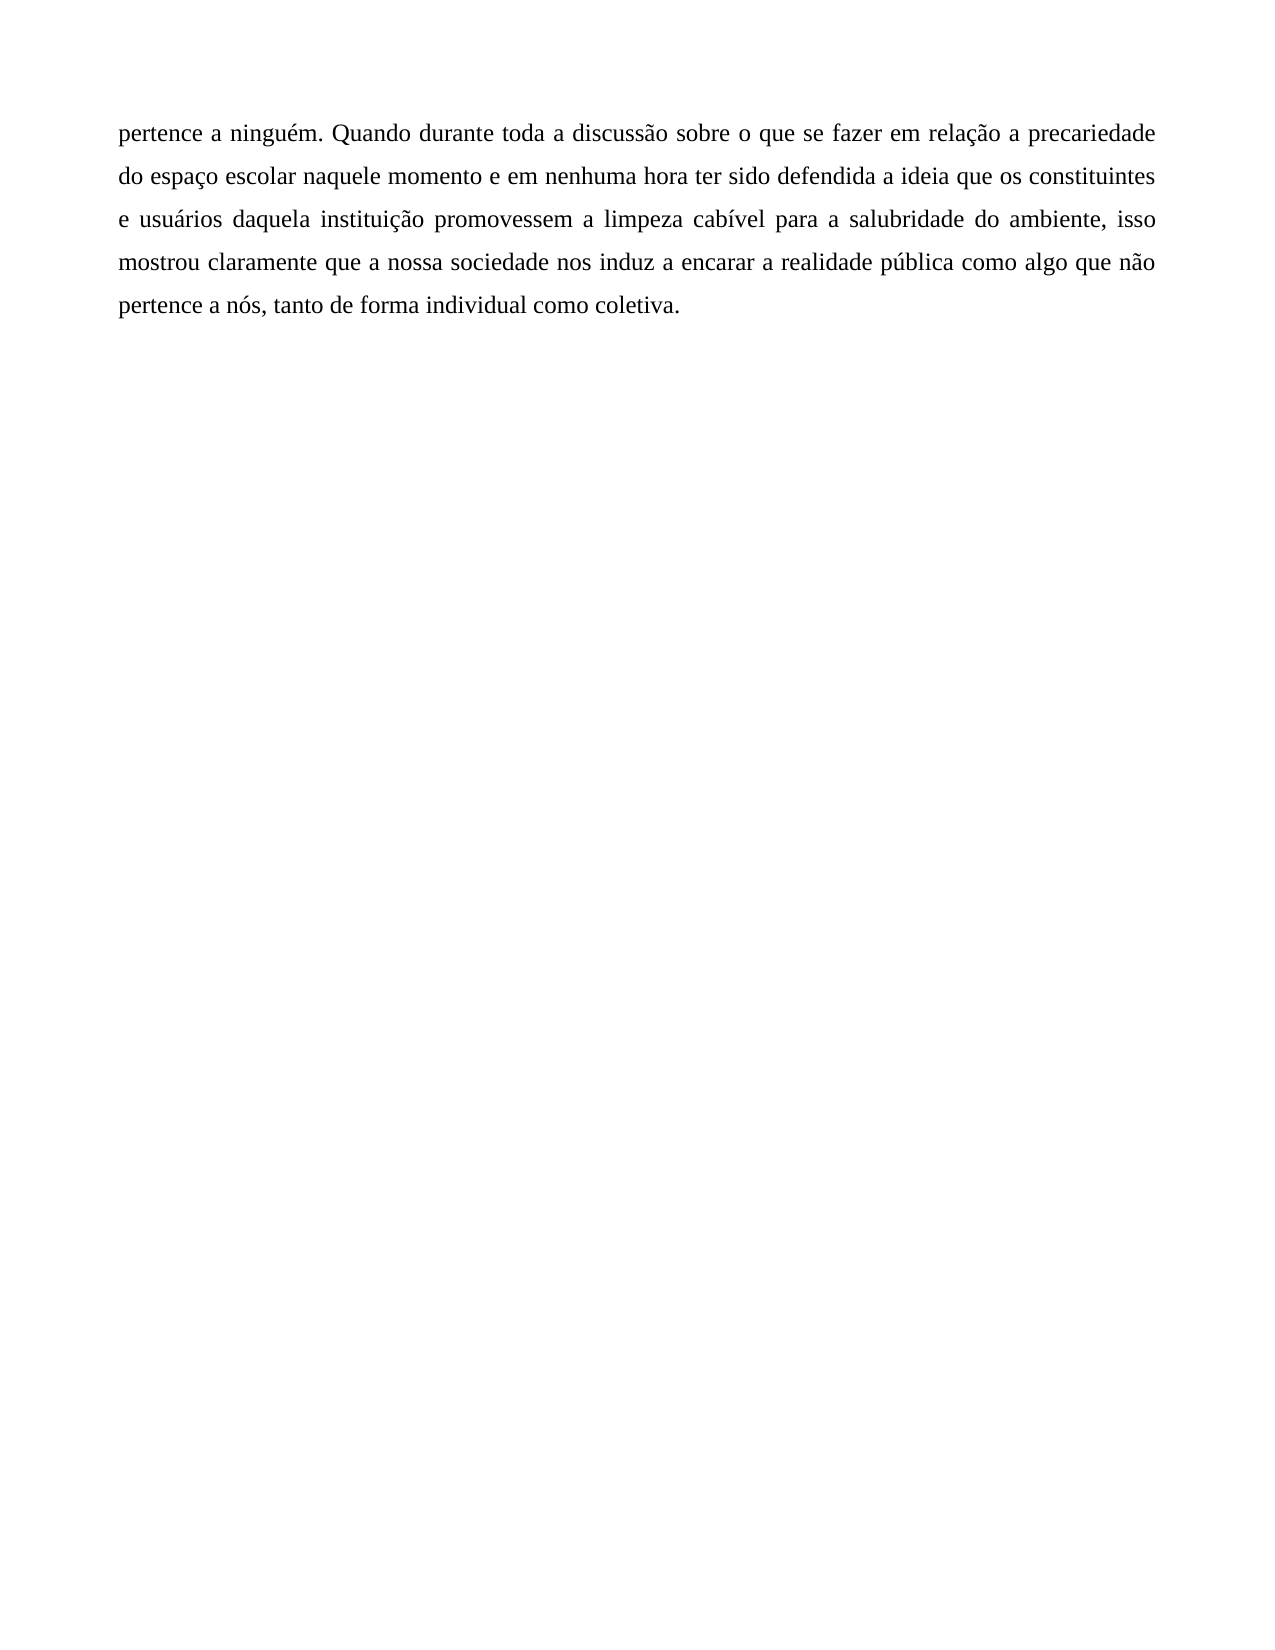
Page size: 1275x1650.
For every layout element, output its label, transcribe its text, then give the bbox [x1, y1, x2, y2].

text pertence a ninguém. Quando durante toda a discussão sobre o que se fazer em relação a precariedade do espaço escolar naquele momento e em nenhuma hora ter sido defendida a ideia que os constituintes e usuários daquela instituição promovessem a limpeza cabível para a salubridade do ambiente, isso mostrou claramente que a nossa sociedade nos induz a encarar a realidade pública como algo que não pertence a nós, tanto de forma individual como coletiva. [118, 118, 1157, 319]
